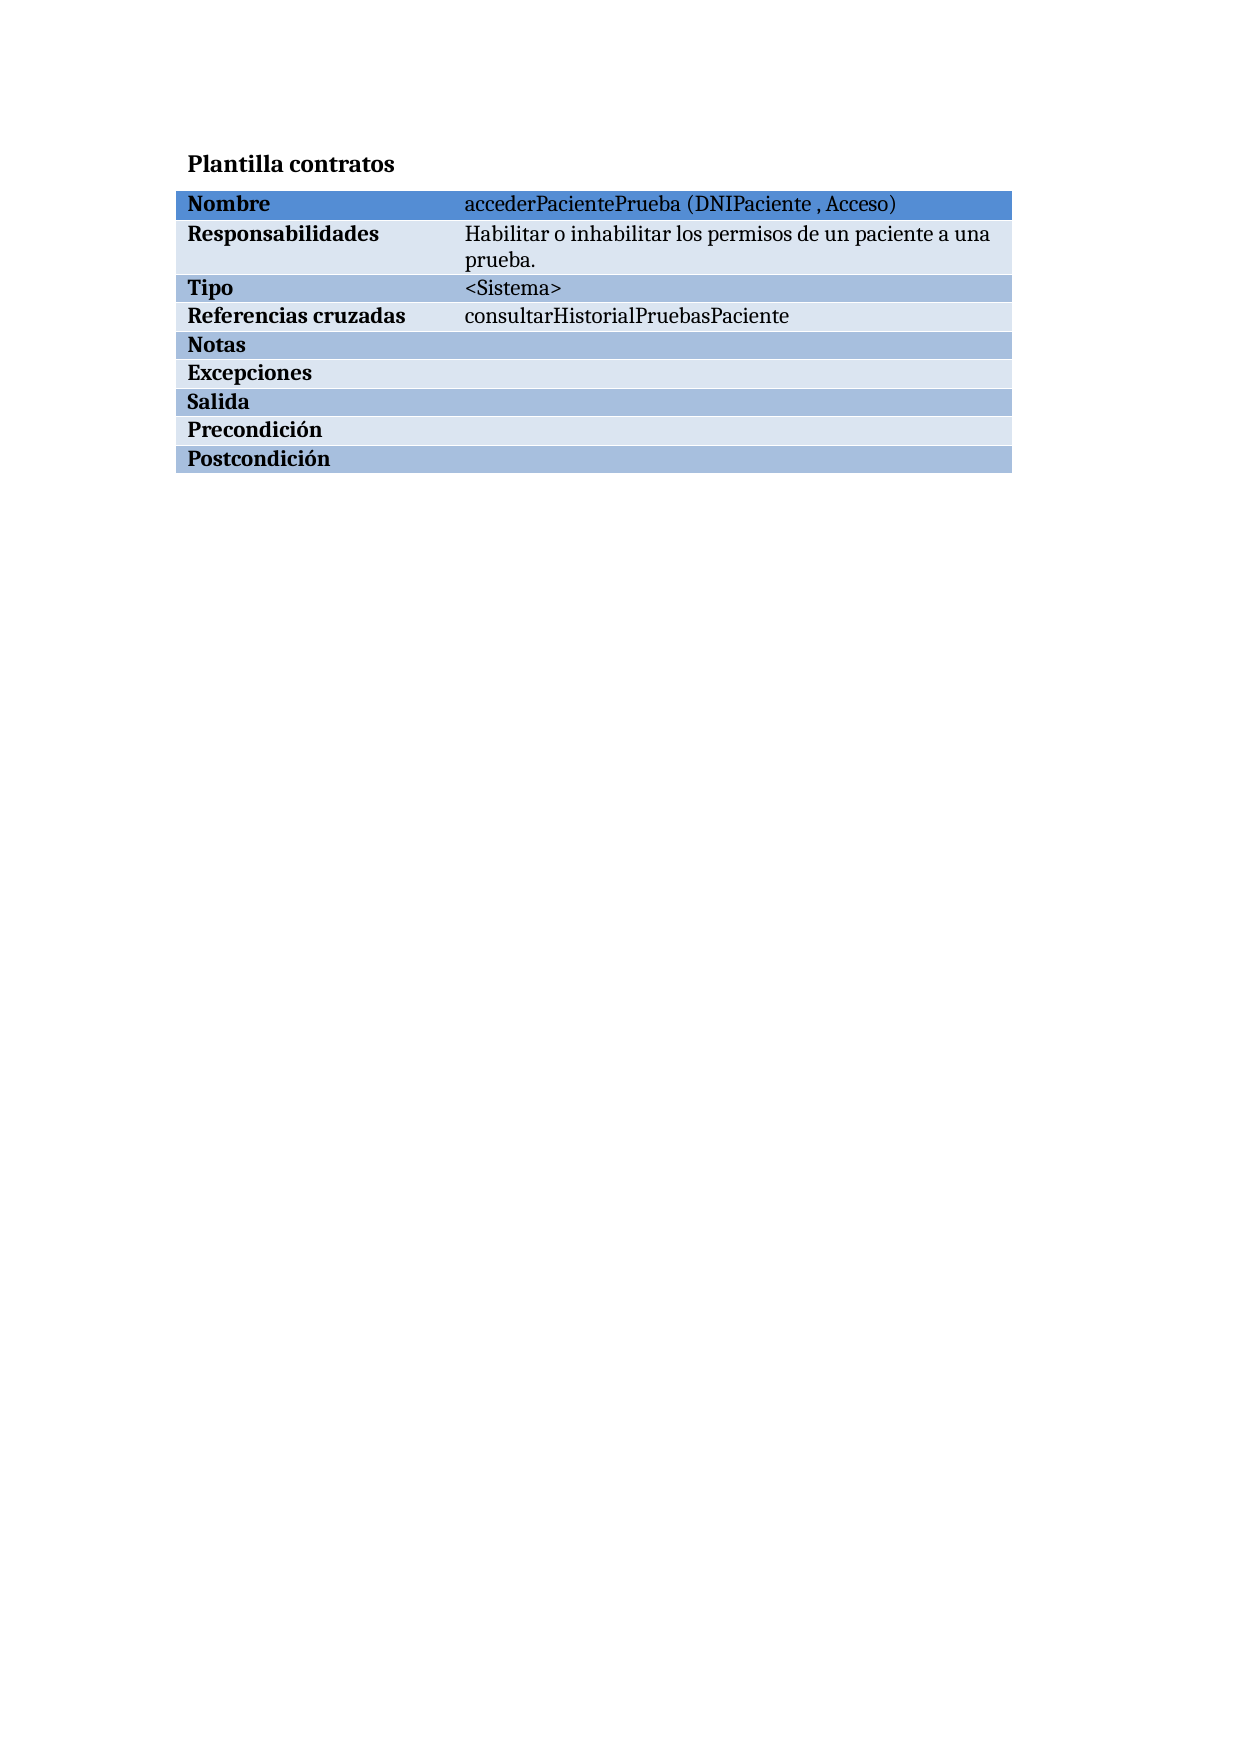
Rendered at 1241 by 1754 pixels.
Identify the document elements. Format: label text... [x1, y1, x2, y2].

table_cell consultarHistorialPruebasPaciente [453, 303, 1012, 331]
text Plantilla contratos [187, 150, 1053, 179]
table_cell Salida [176, 389, 453, 416]
table_cell Responsabilidades [176, 221, 453, 273]
table_header Nombre [176, 191, 453, 220]
table_cell <Sistema> [453, 275, 1012, 302]
table_header accederPacientePrueba (DNIPaciente , Acceso) [453, 191, 1012, 220]
table_cell Excepciones [176, 360, 453, 388]
table_cell [453, 417, 1012, 445]
table_cell [453, 360, 1012, 388]
table_cell Postcondición [176, 446, 453, 473]
table_cell Tipo [176, 275, 453, 302]
table_cell Precondición [176, 417, 453, 445]
table_cell [453, 446, 1012, 473]
table_cell Referencias cruzadas [176, 303, 453, 331]
table_cell Habilitar o inhabilitar los permisos de un paciente a una prueba. [453, 221, 1012, 273]
table_cell Notas [176, 332, 453, 359]
table_cell [453, 389, 1012, 416]
table_cell [453, 332, 1012, 359]
